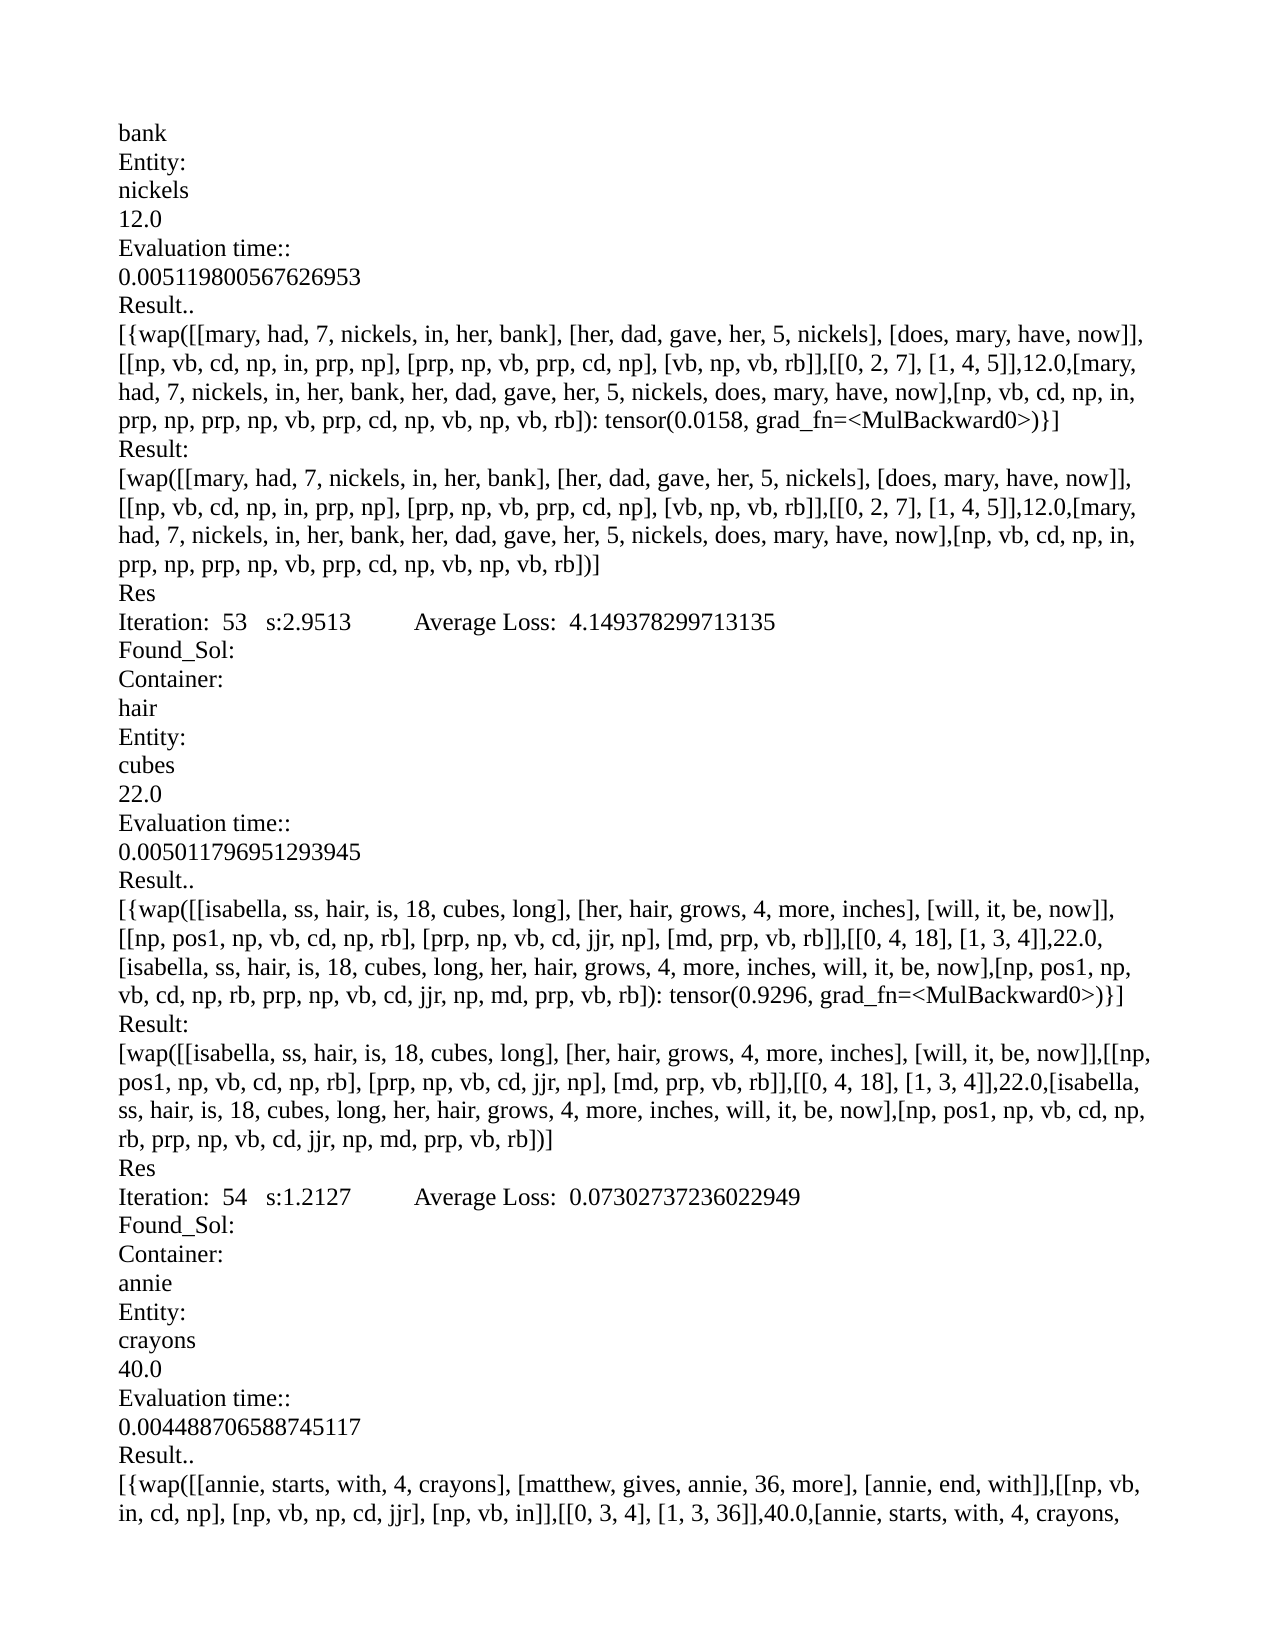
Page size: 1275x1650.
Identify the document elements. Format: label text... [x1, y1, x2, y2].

text Result: [118, 434, 1157, 463]
text Evaluation time:: [118, 1383, 1157, 1412]
text Found_Sol: [118, 636, 1157, 664]
text 0.005119800567626953 [118, 262, 1157, 291]
text [{wap([[mary, had, 7, nickels, in, her, bank], [her, dad, gave, her, 5, nickels], [does, mary, have, now]],[[np, vb, cd, np, in, prp, np], [prp, np, vb, prp, cd, np], [vb, np, vb, rb]],[[0, 2, 7], [1, 4, 5]],12.0,[mary, had, 7, nickels, in, her, bank, her, dad, gave, her, 5, nickels, does, mary, have, now],[np, vb, cd, np, in, prp, np, prp, np, vb, prp, cd, np, vb, np, vb, rb]): tensor(0.0158, grad_fn=<MulBackward0>)}] [118, 319, 1157, 434]
text [wap([[isabella, ss, hair, is, 18, cubes, long], [her, hair, grows, 4, more, inches], [will, it, be, now]],[[np, pos1, np, vb, cd, np, rb], [prp, np, vb, cd, jjr, np], [md, prp, vb, rb]],[[0, 4, 18], [1, 3, 4]],22.0,[isabella, ss, hair, is, 18, cubes, long, her, hair, grows, 4, more, inches, will, it, be, now],[np, pos1, np, vb, cd, np, rb, prp, np, vb, cd, jjr, np, md, prp, vb, rb])] [118, 1038, 1157, 1153]
text Entity: [118, 722, 1157, 751]
text crayons [118, 1326, 1157, 1354]
text Res [118, 1153, 1157, 1182]
text Entity: [118, 147, 1157, 176]
text nickels [118, 176, 1157, 204]
text bank [118, 118, 1157, 147]
text 22.0 [118, 779, 1157, 808]
text [{wap([[annie, starts, with, 4, crayons], [matthew, gives, annie, 36, more], [annie, end, with]],[[np, vb, in, cd, np], [np, vb, np, cd, jjr], [np, vb, in]],[[0, 3, 4], [1, 3, 36]],40.0,[annie, starts, with, 4, crayons, [118, 1469, 1157, 1527]
text 0.005011796951293945 [118, 837, 1157, 866]
text Res [118, 578, 1157, 607]
text 12.0 [118, 204, 1157, 233]
text cubes [118, 751, 1157, 779]
text [wap([[mary, had, 7, nickels, in, her, bank], [her, dad, gave, her, 5, nickels], [does, mary, have, now]],[[np, vb, cd, np, in, prp, np], [prp, np, vb, prp, cd, np], [vb, np, vb, rb]],[[0, 2, 7], [1, 4, 5]],12.0,[mary, had, 7, nickels, in, her, bank, her, dad, gave, her, 5, nickels, does, mary, have, now],[np, vb, cd, np, in, prp, np, prp, np, vb, prp, cd, np, vb, np, vb, rb])] [118, 463, 1157, 578]
text Iteration: 54 s:1.2127 Average Loss: 0.07302737236022949 [118, 1182, 1157, 1211]
text Evaluation time:: [118, 233, 1157, 262]
text [{wap([[isabella, ss, hair, is, 18, cubes, long], [her, hair, grows, 4, more, inches], [will, it, be, now]],[[np, pos1, np, vb, cd, np, rb], [prp, np, vb, cd, jjr, np], [md, prp, vb, rb]],[[0, 4, 18], [1, 3, 4]],22.0,[isabella, ss, hair, is, 18, cubes, long, her, hair, grows, 4, more, inches, will, it, be, now],[np, pos1, np, vb, cd, np, rb, prp, np, vb, cd, jjr, np, md, prp, vb, rb]): tensor(0.9296, grad_fn=<MulBackward0>)}] [118, 894, 1157, 1009]
text Found_Sol: [118, 1211, 1157, 1239]
text annie [118, 1268, 1157, 1297]
text 40.0 [118, 1354, 1157, 1383]
text 0.004488706588745117 [118, 1412, 1157, 1441]
text Result: [118, 1009, 1157, 1038]
text Evaluation time:: [118, 808, 1157, 837]
text Result.. [118, 1441, 1157, 1469]
text Container: [118, 1239, 1157, 1268]
text hair [118, 693, 1157, 722]
text Entity: [118, 1297, 1157, 1326]
text Result.. [118, 291, 1157, 319]
text Container: [118, 664, 1157, 693]
text Result.. [118, 866, 1157, 894]
text Iteration: 53 s:2.9513 Average Loss: 4.149378299713135 [118, 607, 1157, 636]
